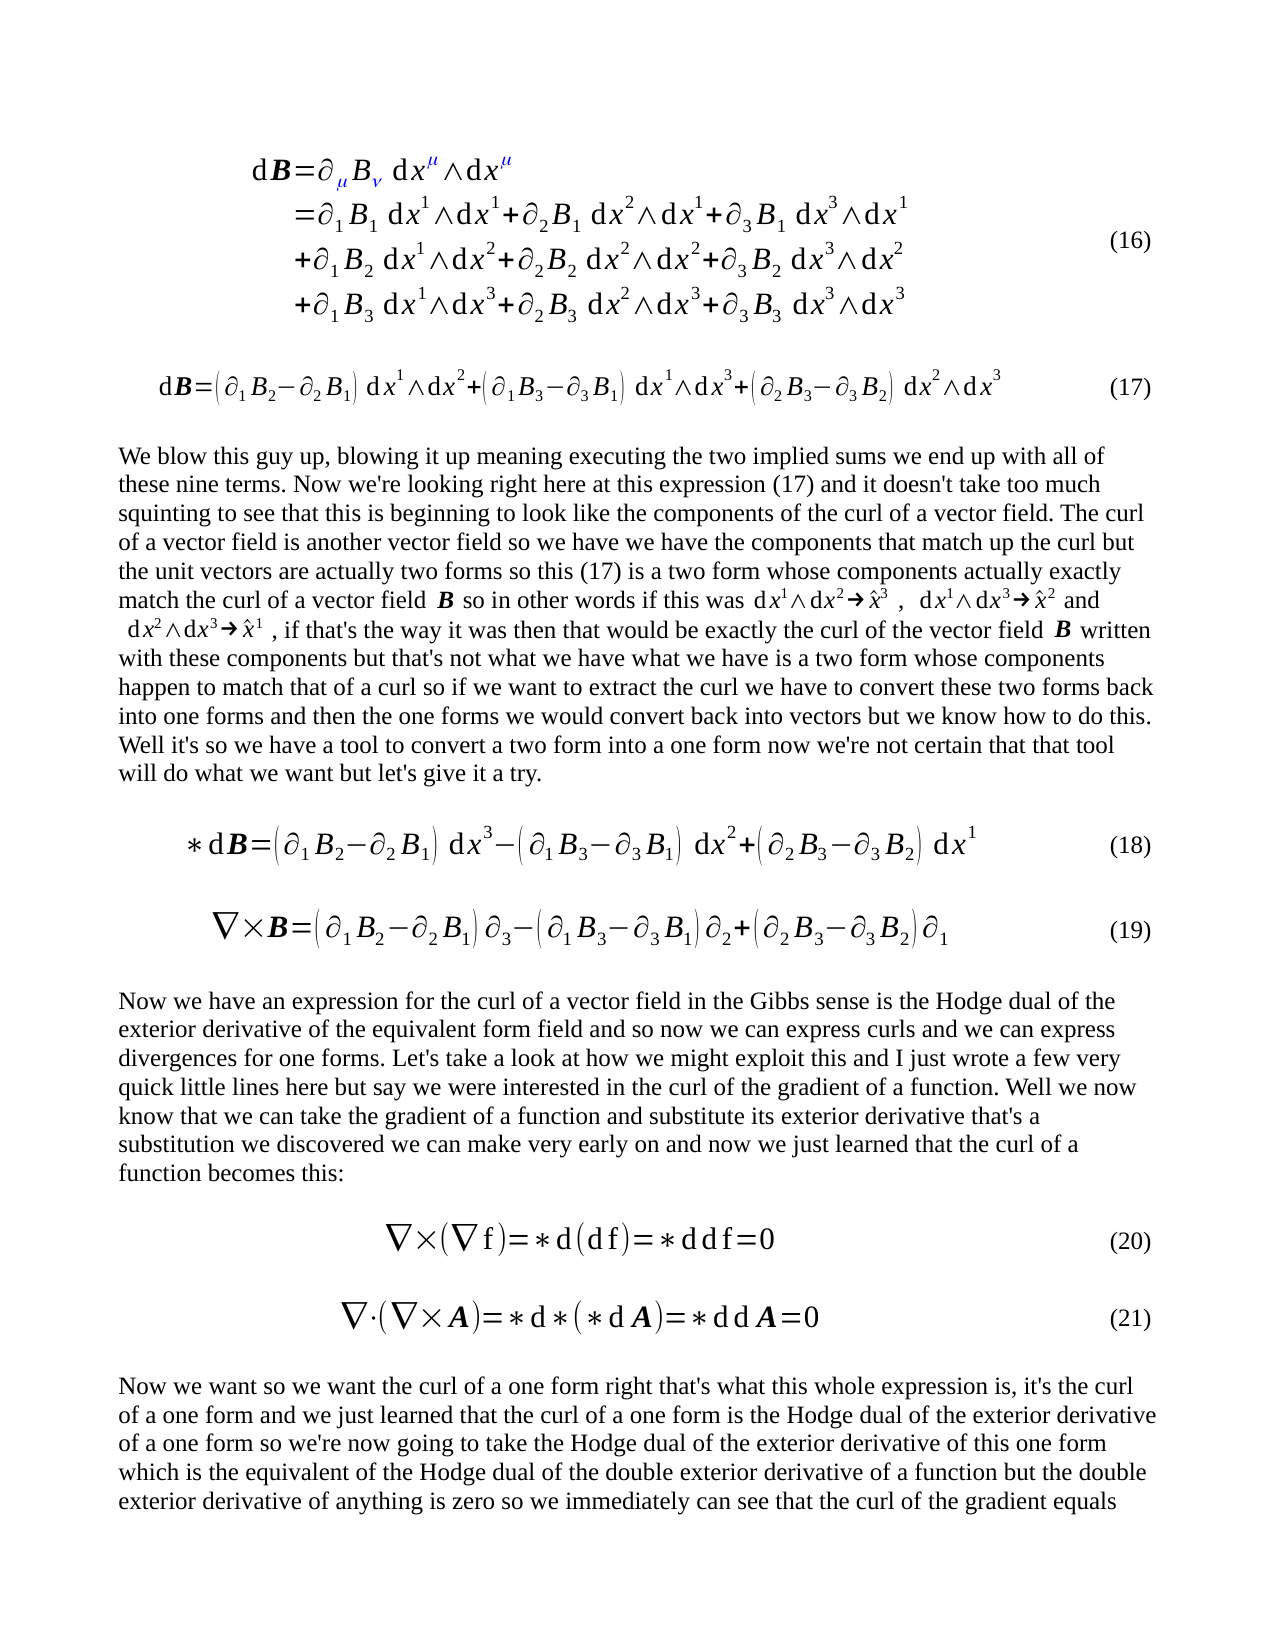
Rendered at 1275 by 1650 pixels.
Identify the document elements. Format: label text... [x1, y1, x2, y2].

table_header (21) [1041, 1293, 1157, 1342]
table_header (16) [1041, 147, 1157, 332]
text Now we want so we want the curl of a one form right that's what this whole expression is, it's the curl of a one form and we just learned that the curl of a one form is the Hodge dual of the exterior derivative of a one form so we're now going to take the Hodge dual of the exterior derivative of this one form which is the equivalent of the Hodge dual of the double exterior derivative of a function but the double exterior derivative of anything is zero so we immediately can see that the curl of the gradient equals [118, 1371, 1157, 1515]
table_header (18) [1041, 816, 1157, 873]
text Well it's so we have a tool to convert a two form into a one form now we're not certain that that tool will do what we want but let's give it a try. [118, 730, 1157, 787]
text happen to match that of a curl so if we want to extract the curl we have to convert these two forms back into one forms and then the one forms we would convert back into vectors but we know how to do this. [118, 672, 1157, 730]
table_header [118, 147, 1041, 332]
table_header [118, 1216, 1041, 1264]
table_header [118, 361, 1041, 412]
table_header (17) [1041, 361, 1157, 412]
text We blow this guy up, blowing it up meaning executing the two implied sums we end up with all of these nine terms. Now we're looking right here at this expression (17) and it doesn't take too much [118, 441, 1157, 498]
table_header [118, 902, 1041, 957]
table_header (19) [1041, 902, 1157, 957]
text Now we have an expression for the curl of a vector field in the Gibbs sense is the Hodge dual of the exterior derivative of the equivalent form field and so now we can express curls and we can express divergences for one forms. Let's take a look at how we might exploit this and I just wrote a few very quick little lines here but say we were interested in the curl of the gradient of a function. Well we now know that we can take the gradient of a function and substitute its exterior derivative that's a substitution we discovered we can make very early on and now we just learned that the curl of a function becomes this: [118, 986, 1157, 1187]
table_header [118, 816, 1041, 873]
table_header (20) [1041, 1216, 1157, 1264]
table_header [118, 1293, 1041, 1342]
text squinting to see that this is beginning to look like the components of the curl of a vector field. The curl of a vector field is another vector field so we have we have the components that match up the curl but the unit vectors are actually two forms so this (17) is a two form whose components actually exactly match the curl of a vector fieldso in other words if this was, and, if that's the way it was then that would be exactly the curl of the vector fieldwritten with these components but that's not what we have what we have is a two form whose components [118, 498, 1157, 672]
